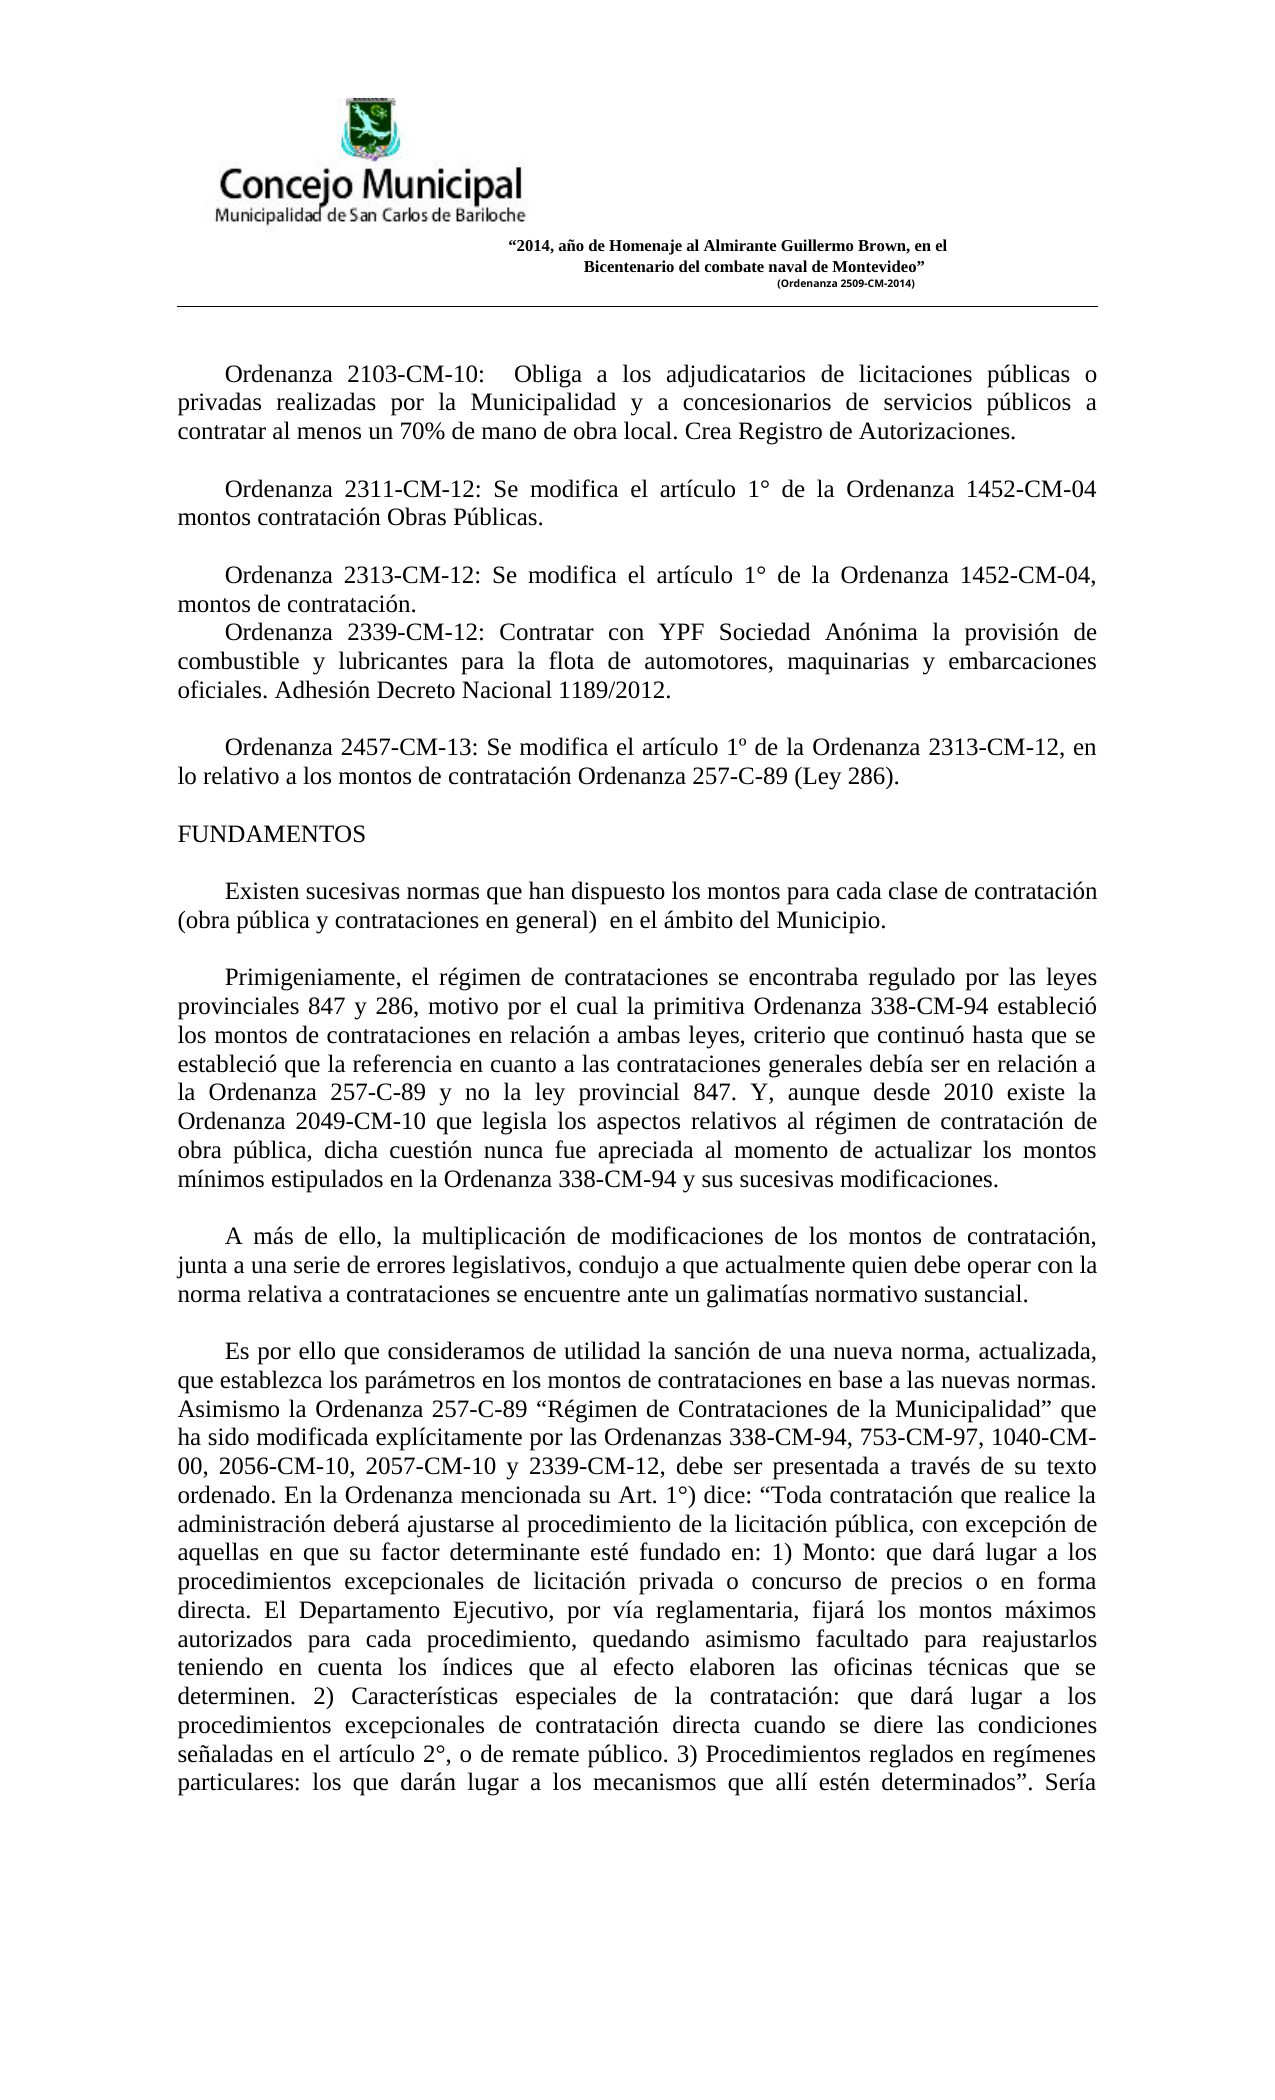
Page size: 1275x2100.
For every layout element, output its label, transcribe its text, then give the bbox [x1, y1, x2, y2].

text FUNDAMENTOS [177, 819, 1098, 847]
text Es por ello que consideramos de utilidad la sanción de una nueva norma, actualizada, que establezca los parámetros en los montos de contrataciones en base a las nuevas normas. Asimismo la Ordenanza 257-C-89 “Régimen de Contrataciones de la Municipalidad” que ha sido modificada explícitamente por las Ordenanzas 338-CM-94, 753-CM-97, 1040-CM-00, 2056-CM-10, 2057-CM-10 y 2339-CM-12, debe ser presentada a través de su texto ordenado. En la Ordenanza mencionada su Art. 1°) dice: “Toda contratación que realice la administración deberá ajustarse al procedimiento de la licitación pública, con excepción de aquellas en que su factor determinante esté fundado en: 1) Monto: que dará lugar a los procedimientos excepcionales de licitación privada o concurso de precios o en forma directa. El Departamento Ejecutivo, por vía reglamentaria, fijará los montos máximos autorizados para cada procedimiento, quedando asimismo facultado para reajustarlos teniendo en cuenta los índices que al efecto elaboren las oficinas técnicas que se determinen. 2) Características especiales de la contratación: que dará lugar a los procedimientos excepcionales de contratación directa cuando se diere las condiciones señaladas en el artículo 2°, o de remate público. 3) Procedimientos reglados en regímenes particulares: los que darán lugar a los mecanismos que allí estén determinados”. Sería [177, 1336, 1098, 1796]
text A más de ello, la multiplicación de modificaciones de los montos de contratación, junta a una serie de errores legislativos, condujo a que actualmente quien debe operar con la norma relativa a contrataciones se encuentre ante un galimatías normativo sustancial. [177, 1221, 1098, 1307]
text Ordenanza 2311-CM-12: Se modifica el artículo 1° de la Ordenanza 1452-CM-04 montos contratación Obras Públicas. [177, 474, 1098, 531]
text Ordenanza 2339-CM-12: Contratar con YPF Sociedad Anónima la provisión de combustible y lubricantes para la flota de automotores, maquinarias y embarcaciones oficiales. Adhesión Decreto Nacional 1189/2012. [177, 617, 1098, 704]
text Primigeniamente, el régimen de contrataciones se encontraba regulado por las leyes provinciales 847 y 286, motivo por el cual la primitiva Ordenanza 338-CM-94 estableció los montos de contrataciones en relación a ambas leyes, criterio que continuó hasta que se estableció que la referencia en cuanto a las contrataciones generales debía ser en relación a la Ordenanza 257-C-89 y no la ley provincial 847. Y, aunque desde 2010 existe la Ordenanza 2049-CM-10 que legisla los aspectos relativos al régimen de contratación de obra pública, dicha cuestión nunca fue apreciada al momento de actualizar los montos mínimos estipulados en la Ordenanza 338-CM-94 y sus sucesivas modificaciones. [177, 962, 1098, 1192]
text Ordenanza 2103-CM-10: Obliga a los adjudicatarios de licitaciones públicas o privadas realizadas por la Municipalidad y a concesionarios de servicios públicos a contratar al menos un 70% de mano de obra local. Crea Registro de Autorizaciones. [177, 359, 1098, 445]
text Existen sucesivas normas que han dispuesto los montos para cada clase de contratación (obra pública y contrataciones en general) en el ámbito del Municipio. [177, 876, 1098, 934]
text Ordenanza 2457-CM-13: Se modifica el artículo 1º de la Ordenanza 2313-CM-12, en lo relativo a los montos de contratación Ordenanza 257-C-89 (Ley 286). [177, 732, 1098, 790]
text Ordenanza 2313-CM-12: Se modifica el artículo 1° de la Ordenanza 1452-CM-04, montos de contratación. [177, 560, 1098, 617]
picture [194, 98, 554, 234]
